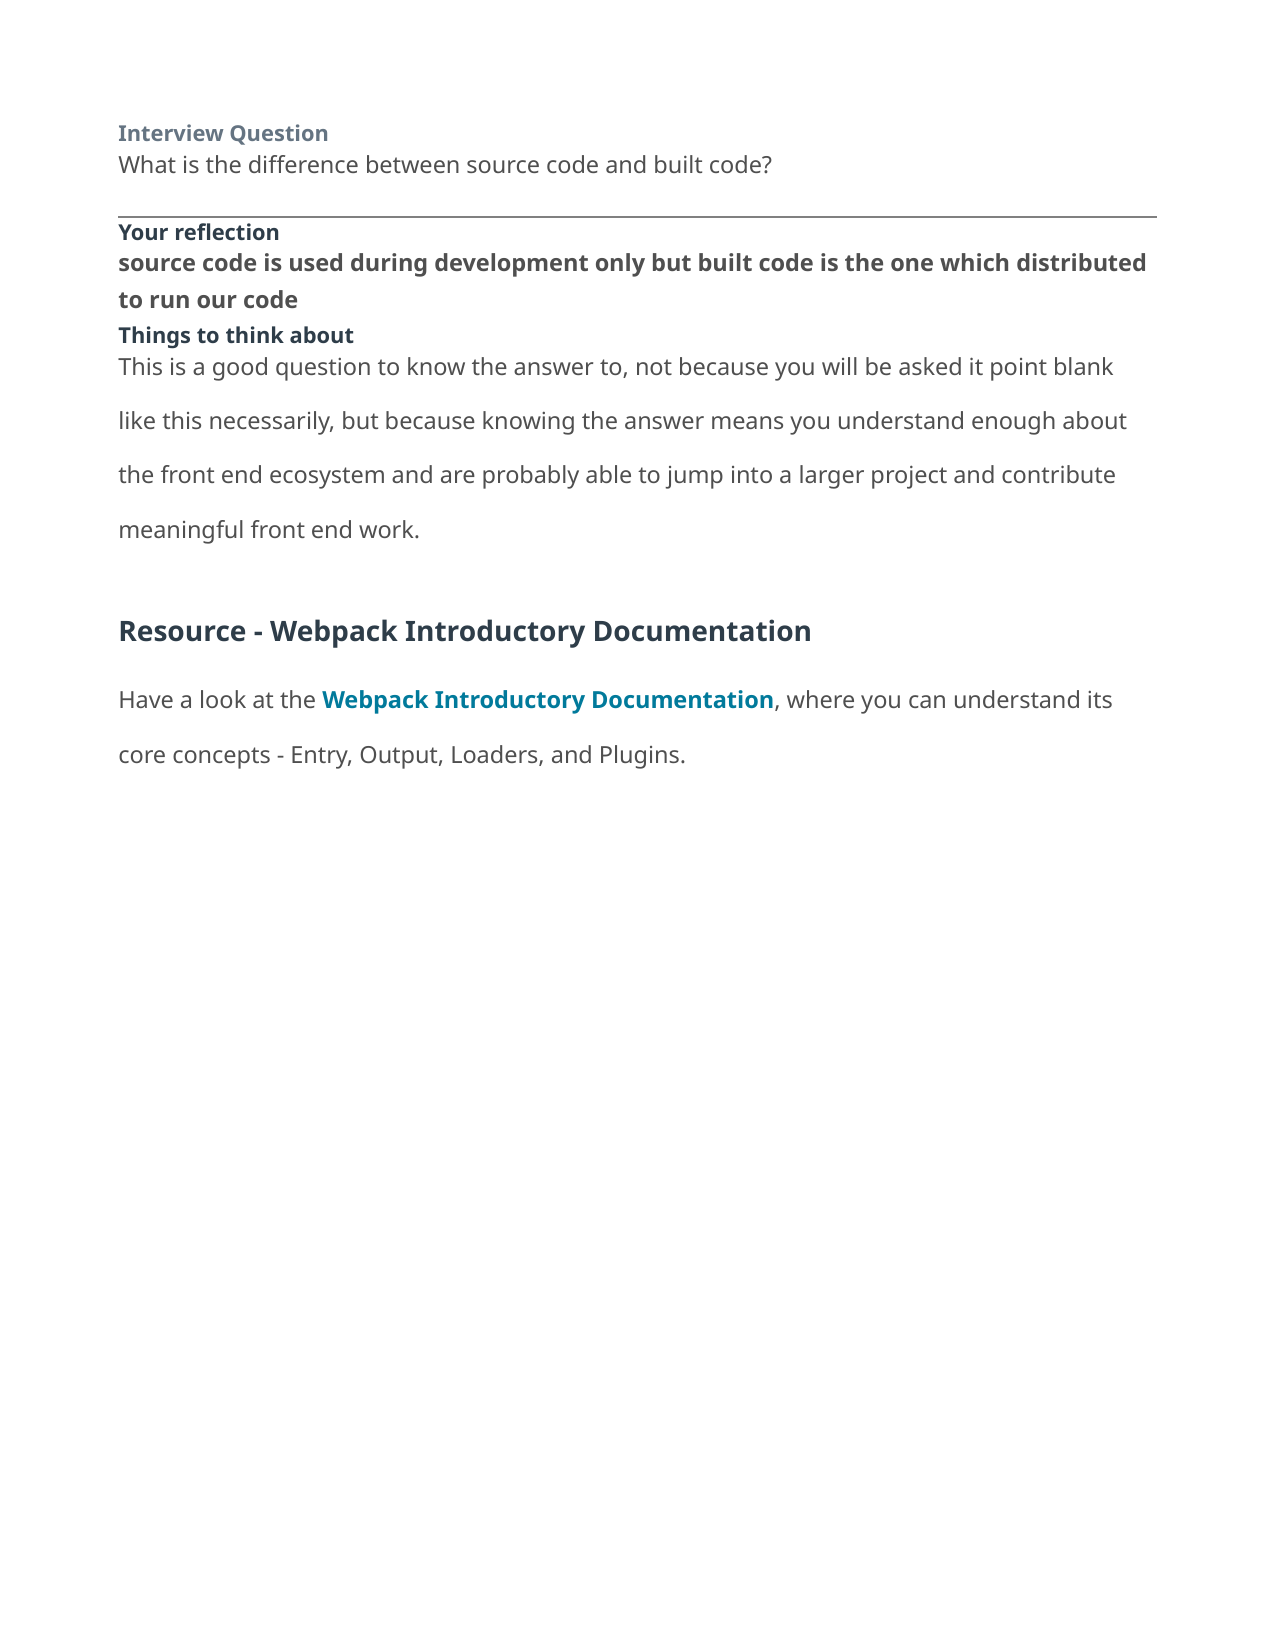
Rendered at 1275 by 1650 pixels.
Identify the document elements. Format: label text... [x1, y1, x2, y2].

subtitle Your reflection [118, 218, 1157, 247]
subtitle Interview Question [118, 118, 1157, 148]
subtitle Resource - Webpack Introductory Documentation [118, 611, 1157, 649]
text What is the difference between source code and built code? [118, 148, 1157, 180]
text Have a look at the Webpack Introductory Documentation, where you can understand its core concepts - Entry, Output, Loaders, and Plugins. [118, 684, 1157, 770]
subtitle Things to think about [118, 320, 1157, 350]
text This is a good question to know the answer to, not because you will be asked it point blank like this necessarily, but because knowing the answer means you understand enough about the front end ecosystem and are probably able to jump into a larger project and contribute meaningful front end work. [118, 350, 1157, 545]
text source code is used during development only but built code is the one which distributed to run our code [118, 247, 1157, 316]
